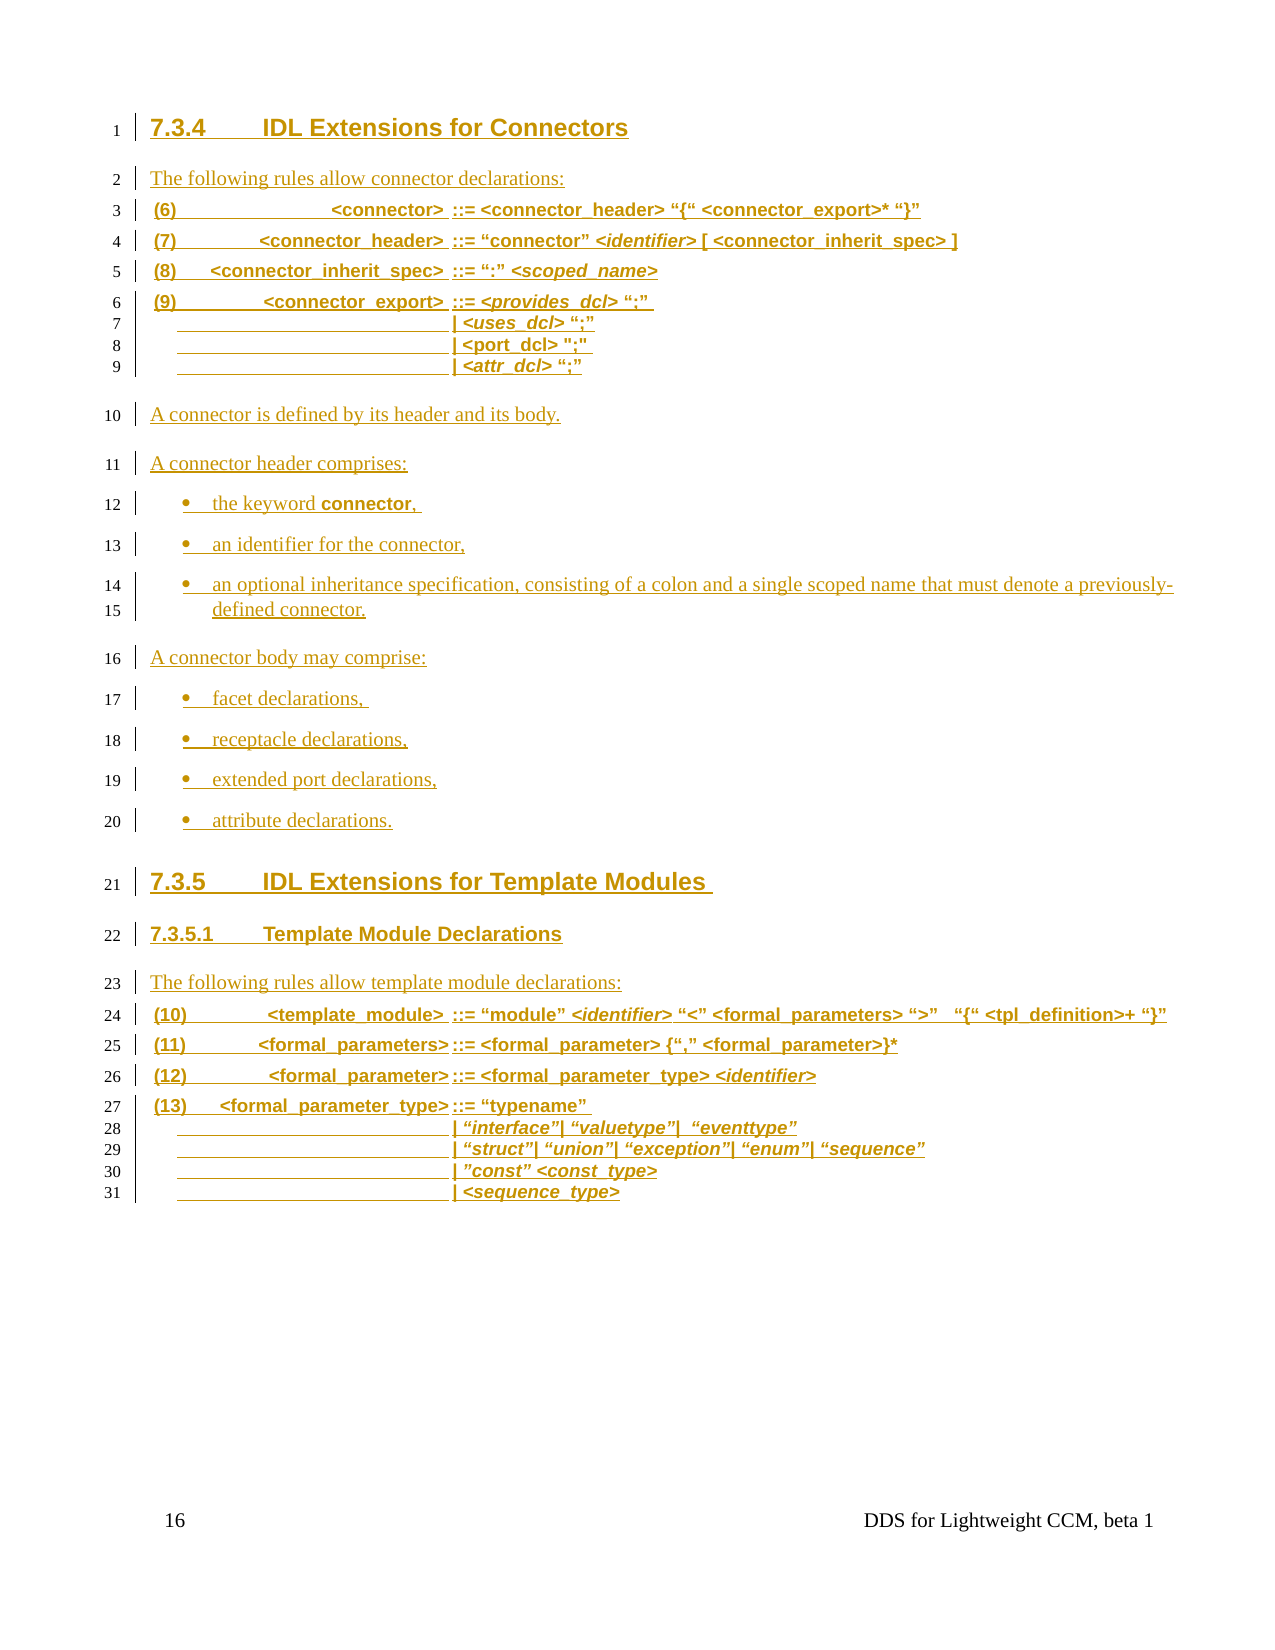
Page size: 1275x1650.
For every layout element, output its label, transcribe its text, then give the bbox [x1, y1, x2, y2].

list an identifier for the connector, [182, 532, 1200, 556]
subtitle IDL Extensions for Connectors [150, 112, 1200, 141]
list attribute declarations. [182, 808, 1200, 832]
list the keyword connector, [182, 491, 1200, 515]
list <formal_parameter> ::= <formal_parameter_type> <identifier> [153, 1064, 1200, 1086]
list extended port declarations, [182, 767, 1200, 791]
list receptacle declarations, [182, 727, 1200, 751]
list <formal_parameters> ::= <formal_parameter> {“,” <formal_parameter>}* [153, 1034, 1200, 1055]
subtitle IDL Extensions for Template Modules [150, 867, 1200, 896]
text A connector body may comprise: [150, 645, 1200, 669]
list <connector_inherit_spec> ::= “:” <scoped_name> [153, 260, 1200, 282]
list <connector_export> ::= <provides_dcl> “;” | <uses_dcl> “;” | <port_dcl> ";" | <attr_dcl> “;” [153, 291, 1200, 377]
text A connector header comprises: [150, 451, 1200, 474]
list <formal_parameter_type> ::= “typename” | “interface”| “valuetype”| “eventtype” | “struct”| “union”| “exception”| “enum”| “sequence” | ”const” <const_type> | <sequence_type> [153, 1095, 1200, 1203]
text A connector is defined by its header and its body. [150, 402, 1200, 426]
list an optional inheritance specification, consisting of a colon and a single scoped name that must denote a previously-defined connector. [182, 572, 1200, 621]
list <connector_header> ::= “connector” <identifier> [ <connector_inherit_spec> ] [153, 229, 1200, 251]
list <template_module> ::= “module” <identifier> “<” <formal_parameters> “>” “{“ <tpl_definition>+ “}” [153, 1003, 1200, 1025]
text The following rules allow connector declarations: [150, 166, 1200, 190]
list <connector> ::= <connector_header> “{“ <connector_export>* “}” [153, 199, 1200, 221]
text The following rules allow template module declarations: [150, 970, 1200, 994]
list facet declarations, [182, 686, 1200, 710]
subtitle Template Module Declarations [150, 922, 1200, 946]
